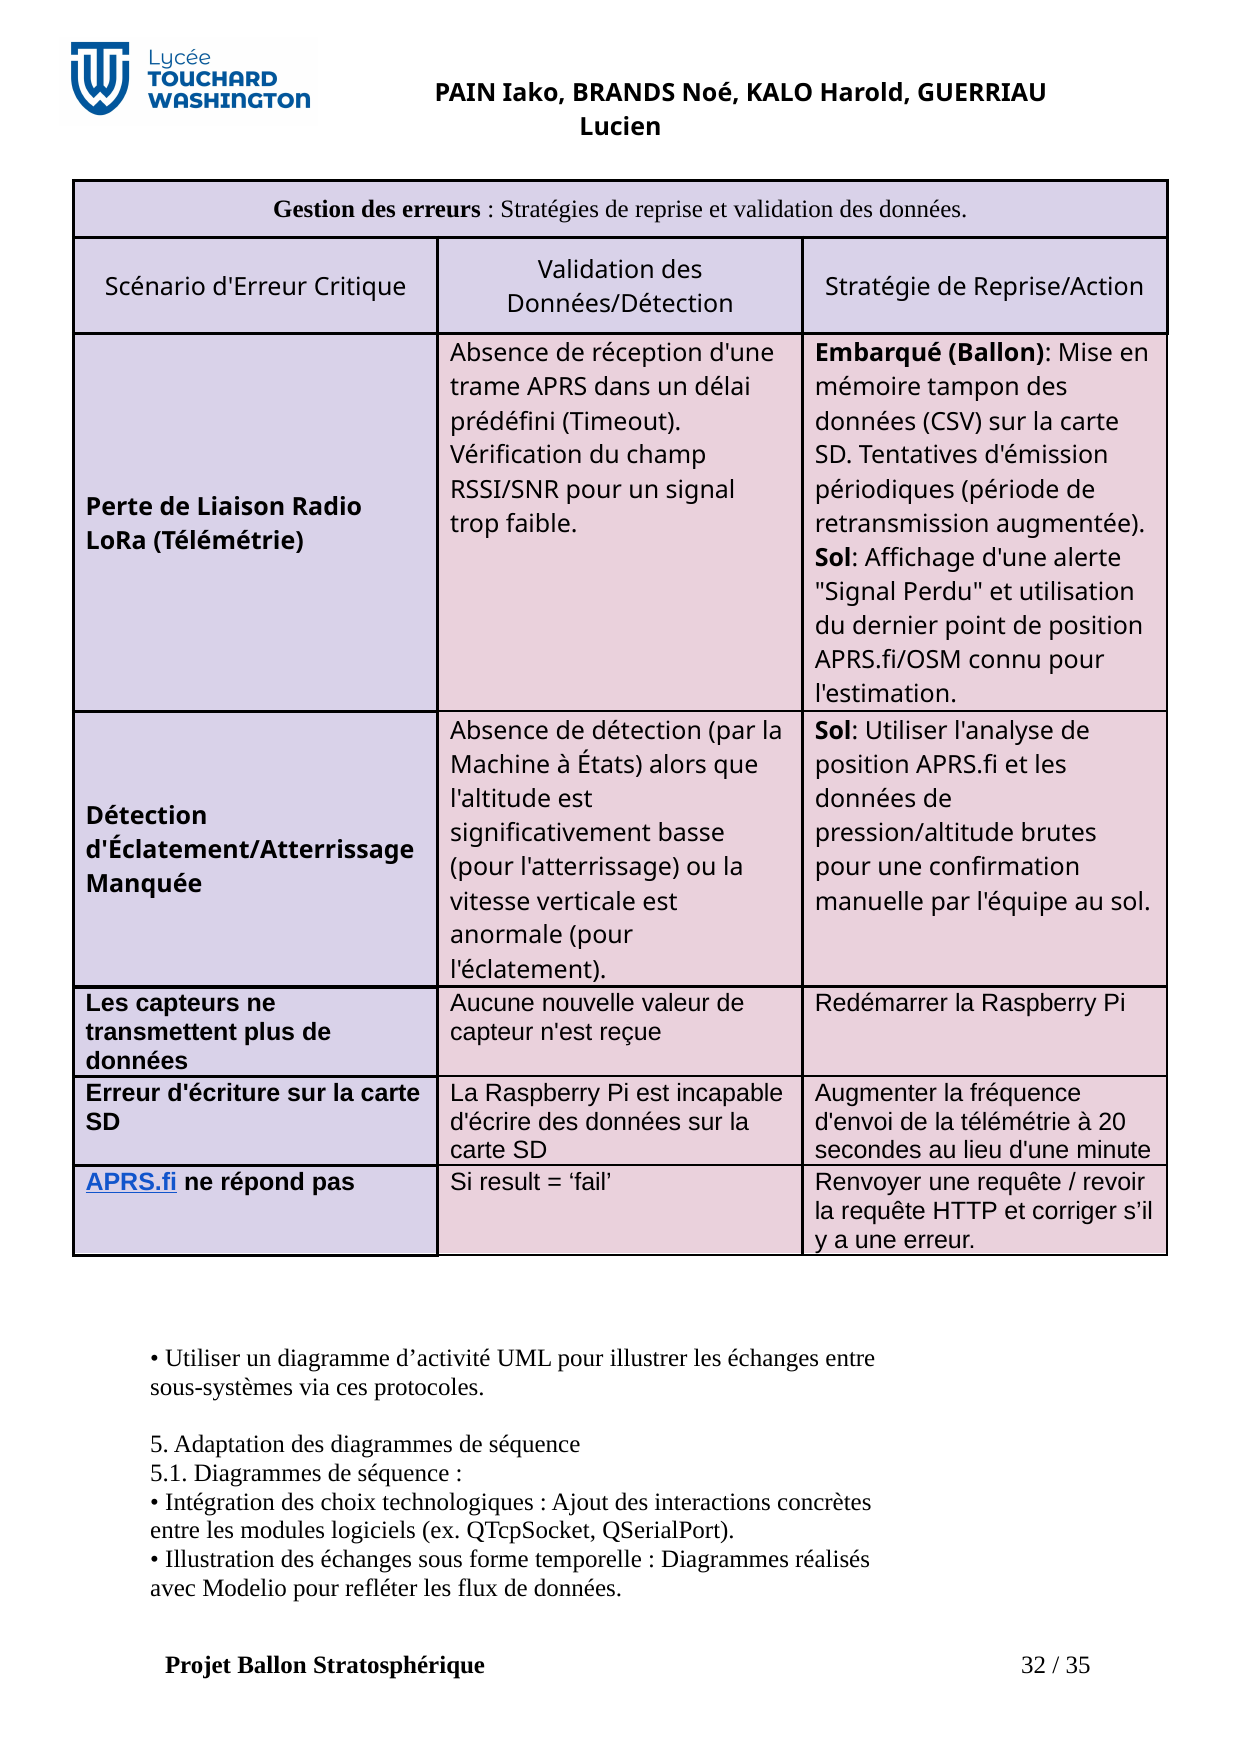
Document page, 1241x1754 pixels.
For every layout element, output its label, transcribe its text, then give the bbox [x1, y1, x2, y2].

table_cell Augmenter la fréquence d'envoi de la télémétrie à 20 secondes au lieu d'une minute [804, 1077, 1166, 1164]
table_cell Si result = ‘fail’ [439, 1166, 801, 1253]
table_cell Perte de Liaison Radio LoRa (Télémétrie) [75, 335, 436, 710]
text • Utiliser un diagramme d’activité UML pour illustrer les échanges entre [150, 1343, 1090, 1372]
text • Illustration des échanges sous forme temporelle : Diagrammes réalisés [150, 1544, 1090, 1573]
table_cell Détection d'Éclatement/Atterrissage Manquée [75, 713, 436, 985]
table_cell Erreur d'écriture sur la carte SD [75, 1078, 436, 1164]
text 5. Adaptation des diagrammes de séquence [150, 1429, 1090, 1458]
table_cell Absence de réception d'une trame APRS dans un délai prédéfini (Timeout). Vérification du champ RSSI/SNR pour un signal trop faible. [439, 335, 801, 710]
table_cell Stratégie de Reprise/Action [804, 239, 1166, 332]
table_cell Redémarrer la Raspberry Pi [804, 988, 1166, 1075]
text sous-systèmes via ces protocoles. [150, 1372, 1090, 1400]
table_cell Les capteurs ne transmettent plus de données [75, 989, 436, 1075]
text 5.1. Diagrammes de séquence : [150, 1458, 1090, 1487]
table_cell Validation des Données/Détection [439, 239, 801, 332]
table_cell La Raspberry Pi est incapable d'écrire des données sur la carte SD [439, 1077, 801, 1164]
text avec Modelio pour refléter les flux de données. [150, 1573, 1090, 1602]
table_cell Aucune nouvelle valeur de capteur n'est reçue [439, 988, 801, 1075]
table_cell APRS.fi ne répond pas [75, 1167, 436, 1253]
picture [59, 37, 318, 126]
table_cell Absence de détection (par la Machine à États) alors que l'altitude est significativement basse (pour l'atterrissage) ou la vitesse verticale est anormale (pour l'éclatement). [439, 712, 801, 985]
table_cell Sol: Utiliser l'analyse de position APRS.fi et les données de pression/altitude brutes pour une confirmation manuelle par l'équipe au sol. [804, 712, 1166, 985]
text entre les modules logiciels (ex. QTcpSocket, QSerialPort). [150, 1515, 1090, 1544]
table_cell Embarqué (Ballon): Mise en mémoire tampon des données (CSV) sur la carte SD. Tentatives d'émission périodiques (période de retransmission augmentée). Sol: Affichage d'une alerte "Signal Perdu" et utilisation du dernier point de position APRS.fi/OSM connu pour l'estimation. [804, 335, 1166, 710]
text • Intégration des choix technologiques : Ajout des interactions concrètes [150, 1487, 1090, 1515]
table_header Gestion des erreurs : Stratégies de reprise et validation des données. [75, 182, 1166, 236]
table_cell Renvoyer une requête / revoir la requête HTTP et corriger s’il y a une erreur. [804, 1166, 1166, 1253]
table_cell Scénario d'Erreur Critique [75, 239, 436, 332]
